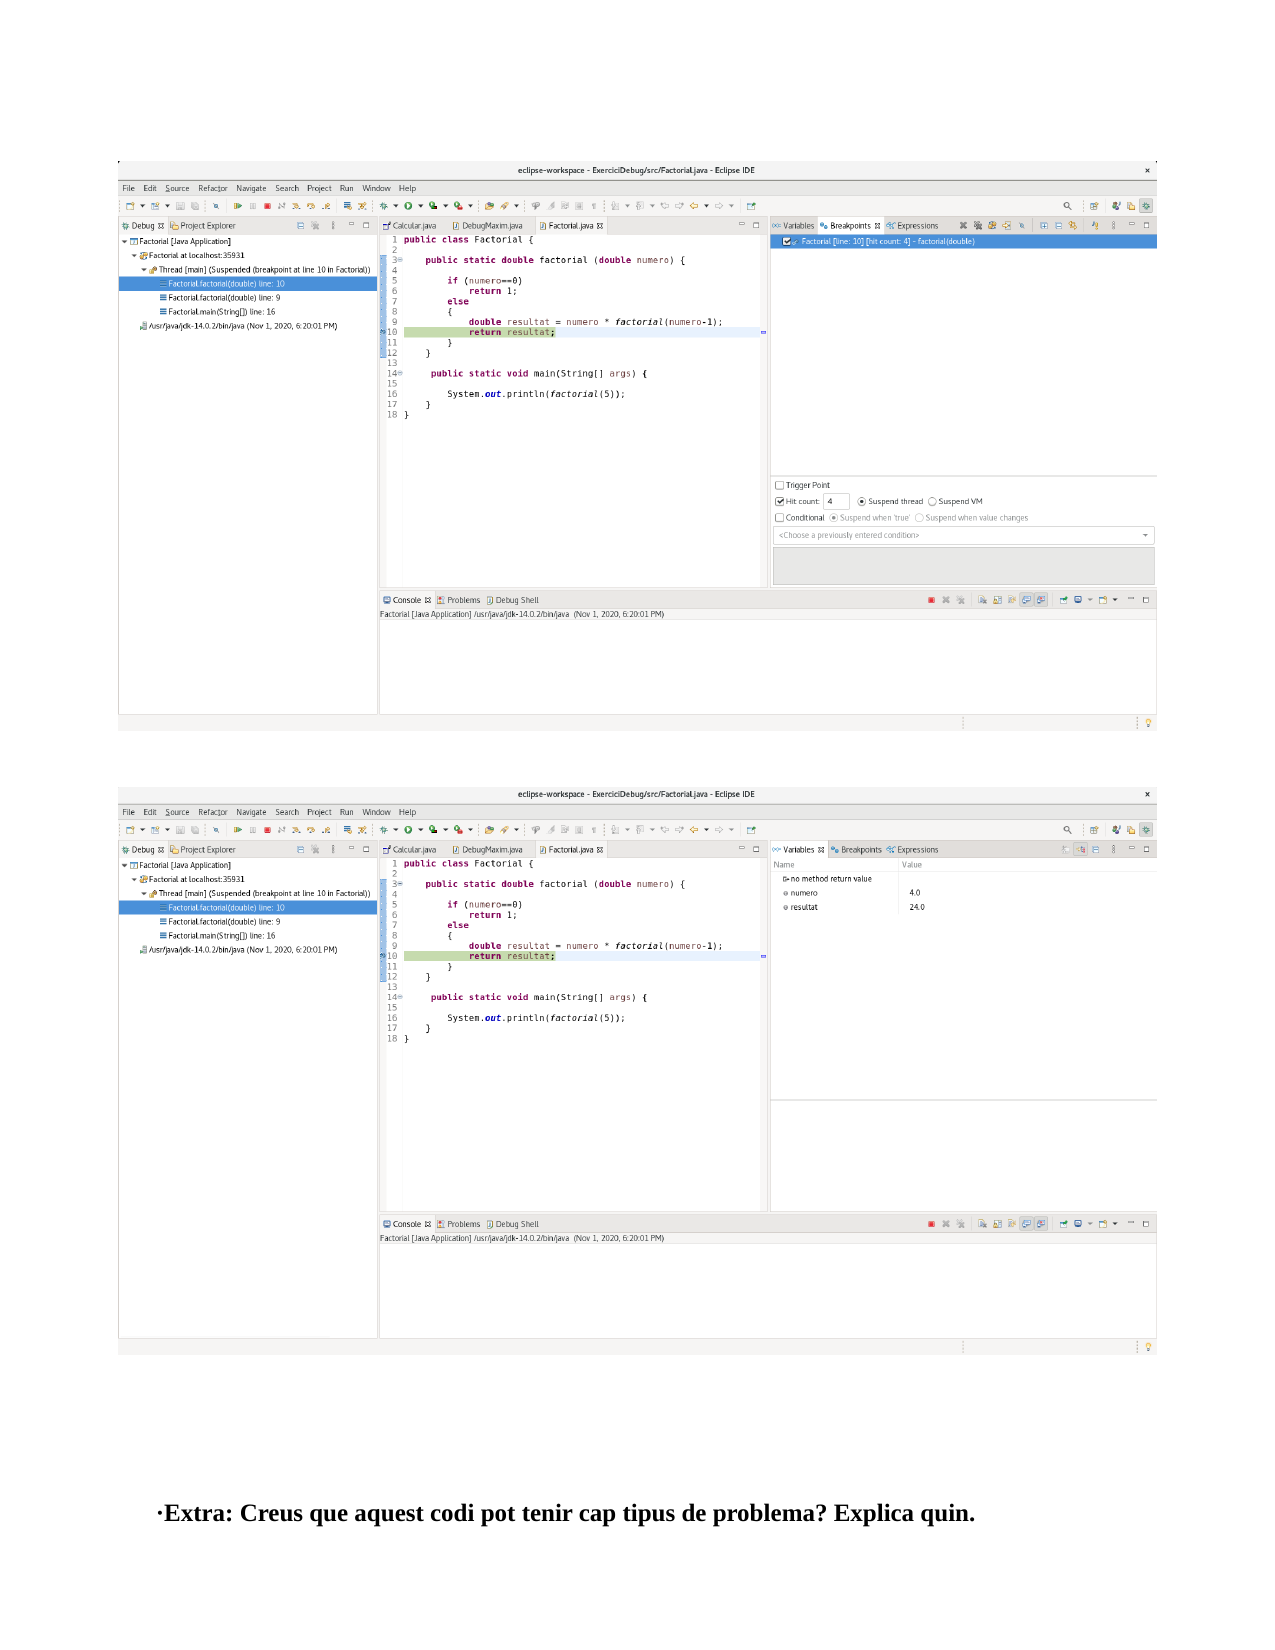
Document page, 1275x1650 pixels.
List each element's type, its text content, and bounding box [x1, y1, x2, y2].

picture [118, 787, 1157, 1355]
picture [118, 161, 1157, 731]
list ·Extra: Creus que aquest codi pot tenir cap tipus de problema? Explica quin. [156, 1498, 1157, 1527]
